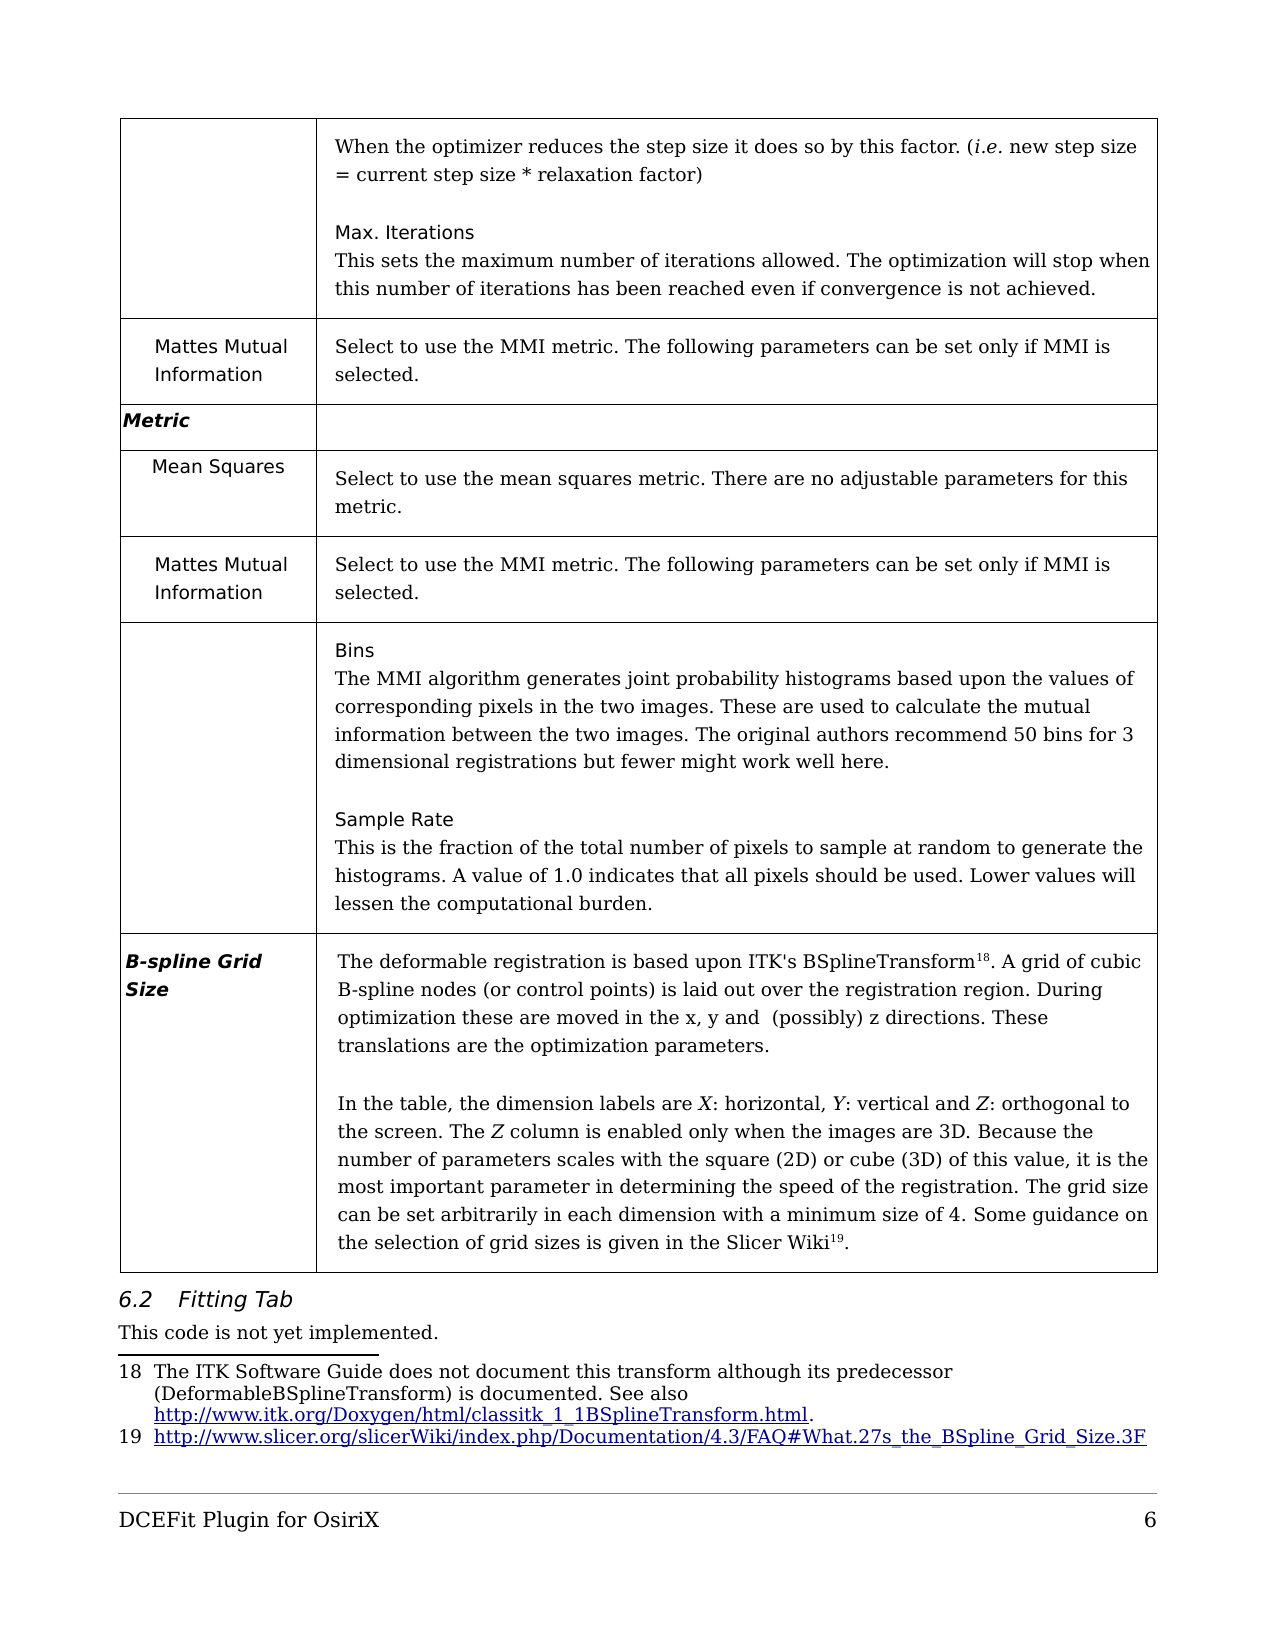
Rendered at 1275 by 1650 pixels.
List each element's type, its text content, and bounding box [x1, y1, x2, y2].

table_cell Metric [121, 405, 316, 450]
table_cell Mean Squares [121, 451, 316, 536]
table_cell B-spline Grid Size [121, 934, 316, 1272]
table_cell The deformable registration is based upon ITK's BSplineTransform. A grid of cubic B-spline nodes (or control points) is laid out over the registration region. During optimization these are moved in the x, y and (possibly) z directions. These translations are the optimization parameters. In the table, the dimension labels are X: horizontal, Y: vertical and Z: orthogonal to the screen. The Z column is enabled only when the images are 3D. Because the number of parameters scales with the square (2D) or cube (3D) of this value, it is the most important parameter in determining the speed of the registration. The grid size can be set arbitrarily in each dimension with a minimum size of 4. Some guidance on the selection of grid sizes is given in the Slicer Wiki. [317, 934, 1157, 1272]
subtitle Fitting Tab [118, 1287, 1157, 1313]
table_cell Mattes Mutual Information [121, 319, 316, 404]
table_cell Select to use the mean squares metric. There are no adjustable parameters for this metric. [317, 451, 1157, 536]
table_cell Bins The MMI algorithm generates joint probability histograms based upon the values of corresponding pixels in the two images. These are used to calculate the mutual information between the two images. The original authors recommend 50 bins for 3 dimensional registrations but fewer might work well here. Sample Rate This is the fraction of the total number of pixels to sample at random to generate the histograms. A value of 1.0 indicates that all pixels should be used. Lower values will lessen the computational burden. [317, 623, 1157, 933]
table_cell [121, 623, 316, 933]
table_cell Select to use the MMI metric. The following parameters can be set only if MMI is selected. [317, 319, 1157, 404]
table_cell [317, 405, 1157, 450]
table_cell RSGD4 [121, 119, 316, 318]
text This code is not yet implemented. [118, 1322, 1157, 1344]
table_cell Select to use the MMI metric. The following parameters can be set only if MMI is selected. [317, 537, 1157, 622]
table_cell When the optimizer reduces the step size it does so by this factor. (i.e. new step size = current step size * relaxation factor) Max. Iterations This sets the maximum number of iterations allowed. The optimization will stop when this number of iterations has been reached even if convergence is not achieved. [317, 119, 1157, 318]
table_cell Mattes Mutual Information [121, 537, 316, 622]
